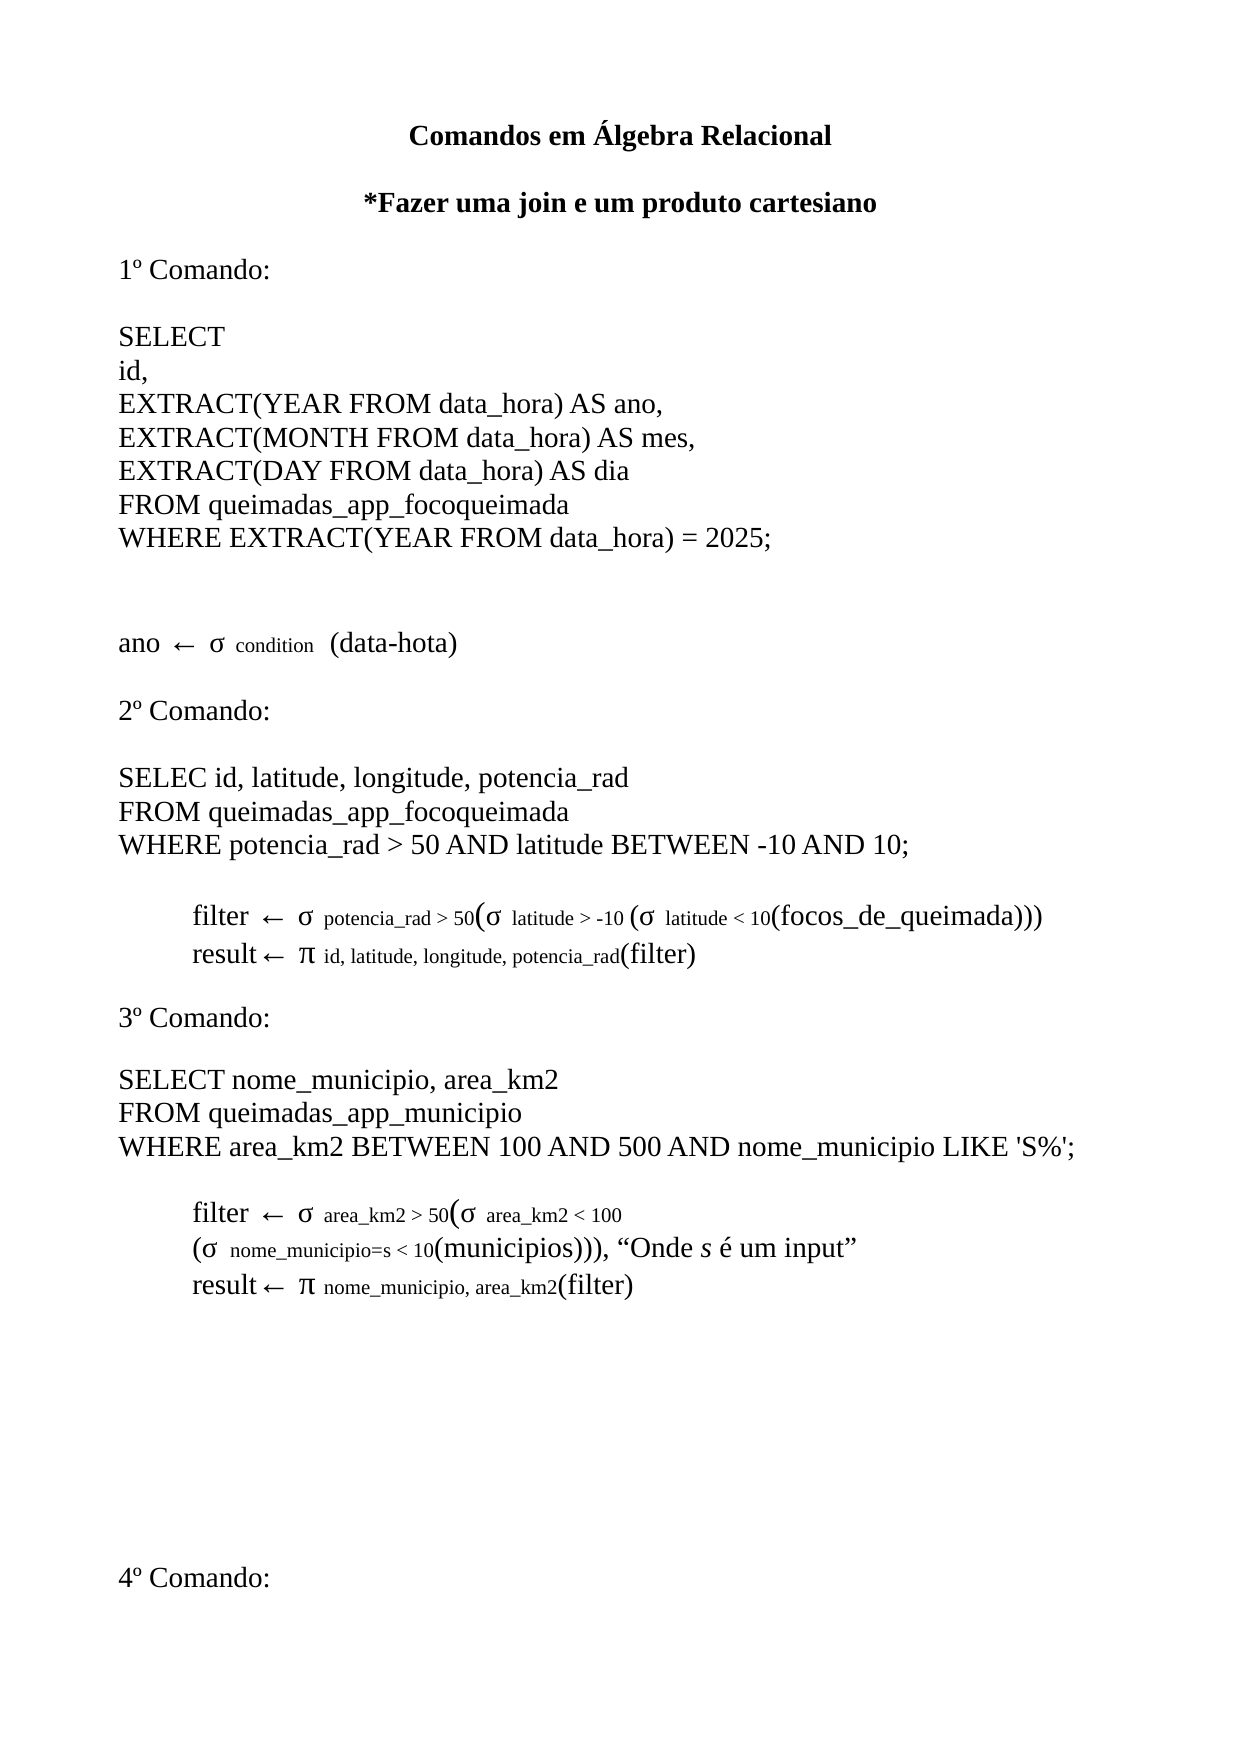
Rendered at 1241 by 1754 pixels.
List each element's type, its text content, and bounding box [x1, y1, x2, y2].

text 3º Comando: [118, 1000, 1122, 1033]
text 2º Comando: [118, 693, 1122, 727]
text WHERE potencia_rad > 50 AND latitude BETWEEN -10 AND 10; [118, 827, 1122, 861]
text 1º Comando: [118, 252, 1122, 286]
text filter ← σ potencia_rad > 50(σ latitude > -10 (σ latitude < 10(focos_de_queimada))) [118, 894, 1122, 933]
text WHERE area_km2 BETWEEN 100 AND 500 AND nome_municipio LIKE 'S%'; [118, 1129, 1122, 1163]
text *Fazer uma join e um produto cartesiano [118, 185, 1122, 219]
text ano ← σ condition (data-hota) [118, 621, 1122, 659]
text id, [118, 353, 1122, 386]
text EXTRACT(DAY FROM data_hora) AS dia [118, 453, 1122, 487]
text Comandos em Álgebra Relacional [118, 118, 1122, 152]
text EXTRACT(YEAR FROM data_hora) AS ano, [118, 386, 1122, 420]
text EXTRACT(MONTH FROM data_hora) AS mes, [118, 420, 1122, 453]
text FROM queimadas_app_focoqueimada [118, 794, 1122, 827]
text SELECT nome_municipio, area_km2 [118, 1062, 1122, 1096]
text SELEC id, latitude, longitude, potencia_rad [118, 760, 1122, 794]
text FROM queimadas_app_municipio [118, 1096, 1122, 1129]
text (σ nome_municipio=s < 10(municipios))), “Onde s é um input” [118, 1230, 1122, 1263]
text 4º Comando: [118, 1560, 1122, 1594]
text filter ← σ area_km2 > 50(σ area_km2 < 100 [118, 1191, 1122, 1230]
text result← π id, latitude, longitude, potencia_rad(filter) [118, 933, 1122, 971]
text FROM queimadas_app_focoqueimada [118, 487, 1122, 521]
text result← π nome_municipio, area_km2(filter) [118, 1263, 1122, 1302]
text WHERE EXTRACT(YEAR FROM data_hora) = 2025; [118, 521, 1122, 554]
text SELECT [118, 319, 1122, 353]
